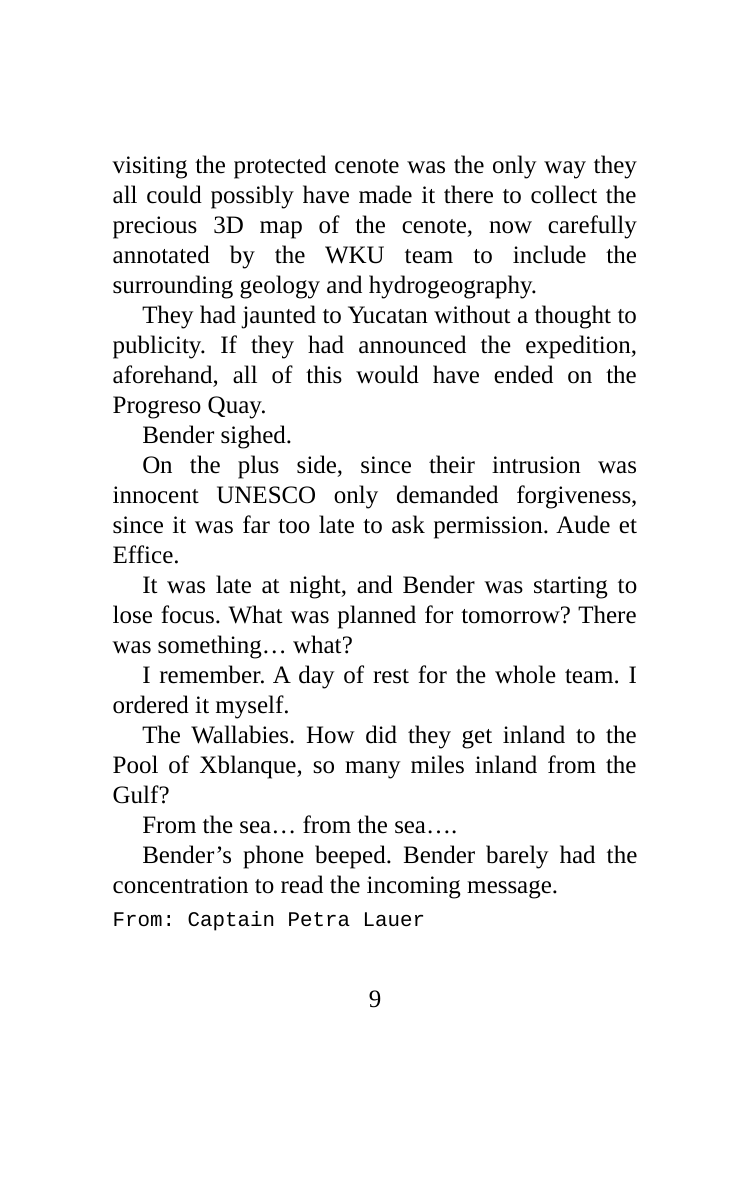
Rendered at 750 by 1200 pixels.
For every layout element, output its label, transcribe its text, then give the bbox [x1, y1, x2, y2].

text I remember. A day of rest for the whole team. I ordered it myself. [112, 660, 637, 720]
text Bender sighed. [112, 420, 637, 450]
text On the plus side, since their intrusion was innocent UNESCO only demanded forgiveness, since it was far too late to ask permission. Aude et Effice. [112, 450, 637, 570]
text They had jaunted to Yucatan without a thought to publicity. If they had announced the expedition, aforehand, all of this would have ended on the Progreso Quay. [112, 300, 637, 420]
text From the sea… from the sea…. [112, 810, 637, 840]
text Bender’s phone beeped. Bender barely had the concentration to read the incoming message. [112, 840, 637, 900]
text The Wallabies. How did they get inland to the Pool of Xblanque, so many miles inland from the Gulf? [112, 720, 637, 810]
text From: Captain Petra Lauer [112, 909, 637, 933]
text visiting the protected cenote was the only way they all could possibly have made it there to collect the precious 3D map of the cenote, now carefully annotated by the WKU team to include the surrounding geology and hydrogeography. [112, 150, 637, 300]
text It was late at night, and Bender was starting to lose focus. What was planned for tomorrow? There was something… what? [112, 570, 637, 660]
